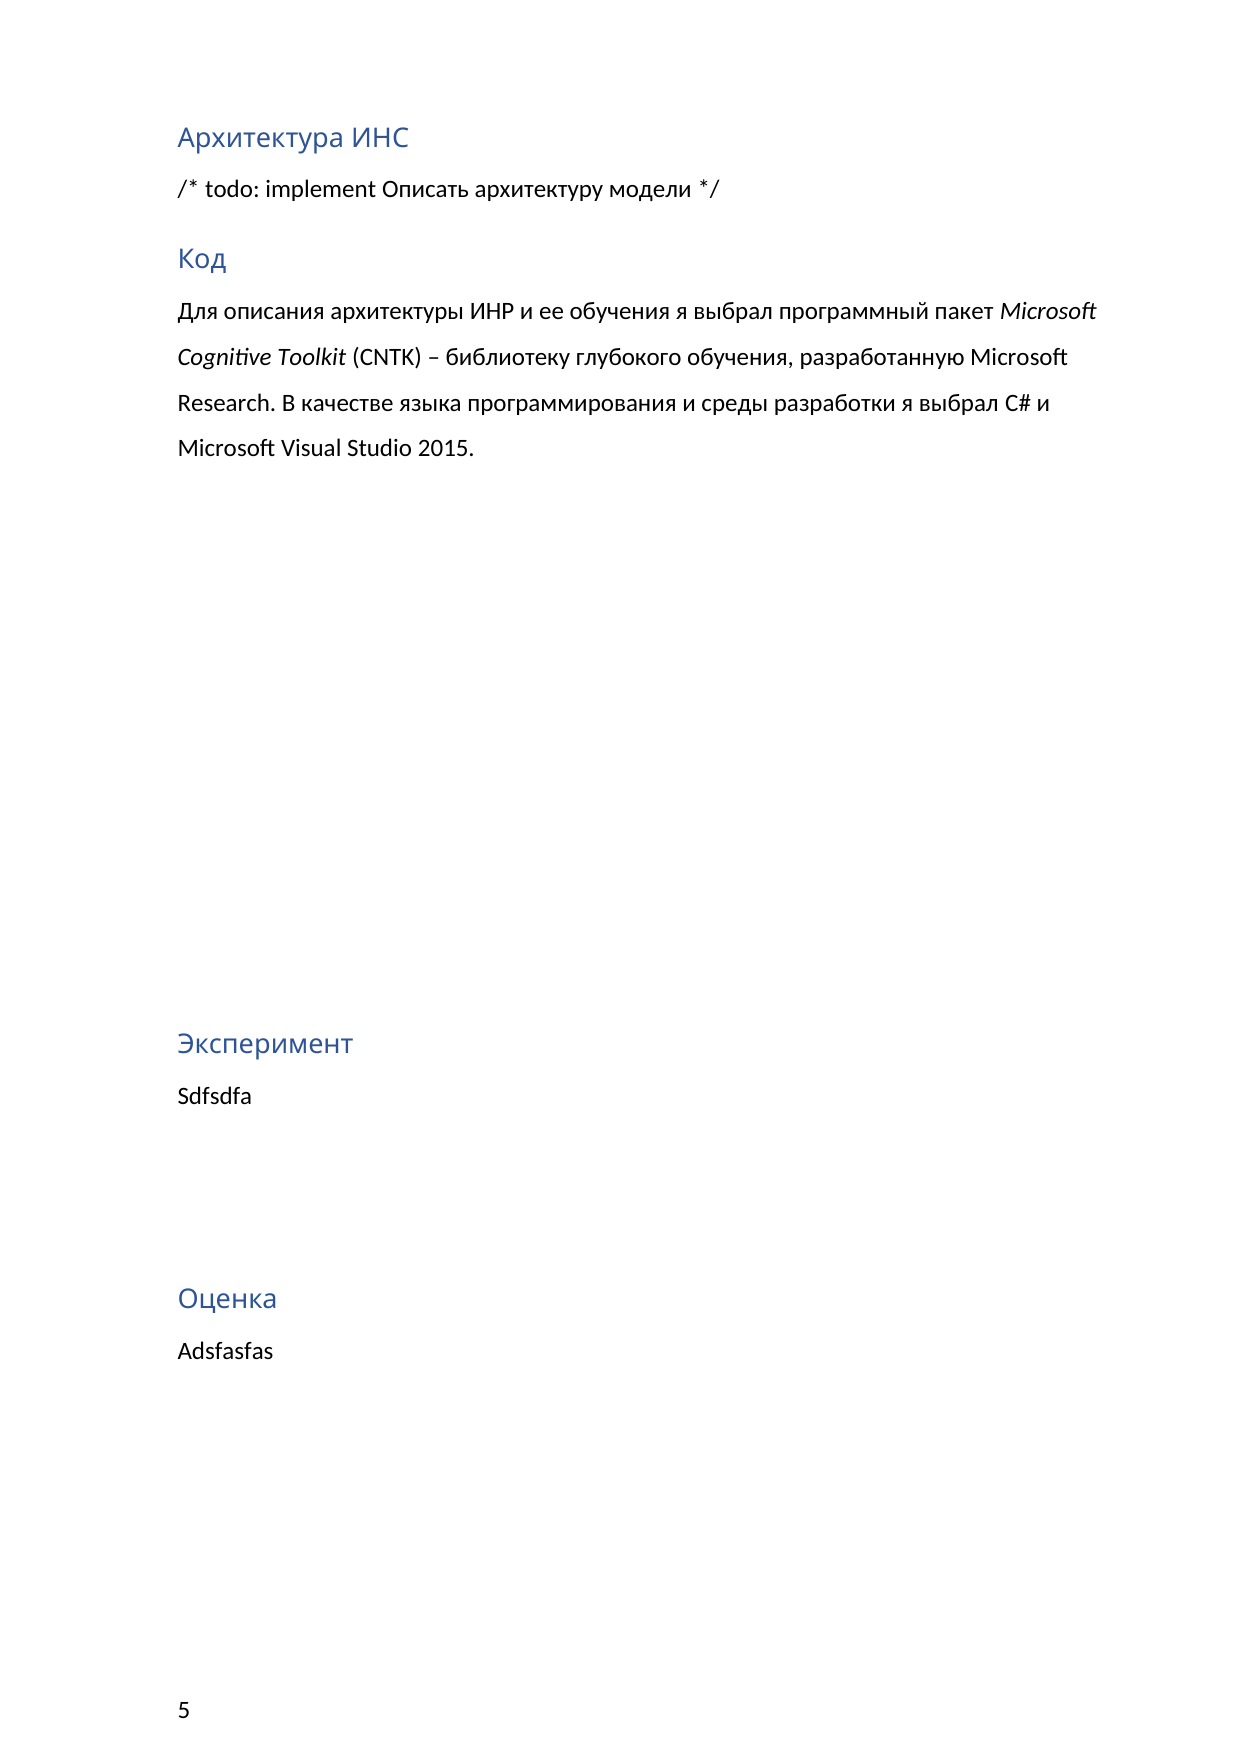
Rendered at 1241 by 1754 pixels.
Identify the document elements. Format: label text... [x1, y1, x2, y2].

subtitle Эксперимент [177, 1024, 1152, 1061]
subtitle Код [177, 240, 1152, 277]
subtitle Архитектура ИНС [177, 118, 1152, 155]
text Adsfasfas [177, 1335, 1152, 1365]
text Sdfsdfa [177, 1080, 1152, 1110]
text Для описания архитектуры ИНР и ее обучения я выбрал программный пакет Microsoft Cognitive Toolkit (CNTK) – библиотеку глубокого обучения, разработанную Microsoft Research. В качестве языка программирования и среды разработки я выбрал C# и Microsoft Visual Studio 2015. [177, 295, 1152, 463]
text /* todo: implement Описать архитектуру модели */ [177, 173, 1152, 204]
subtitle Оценка [177, 1279, 1152, 1316]
